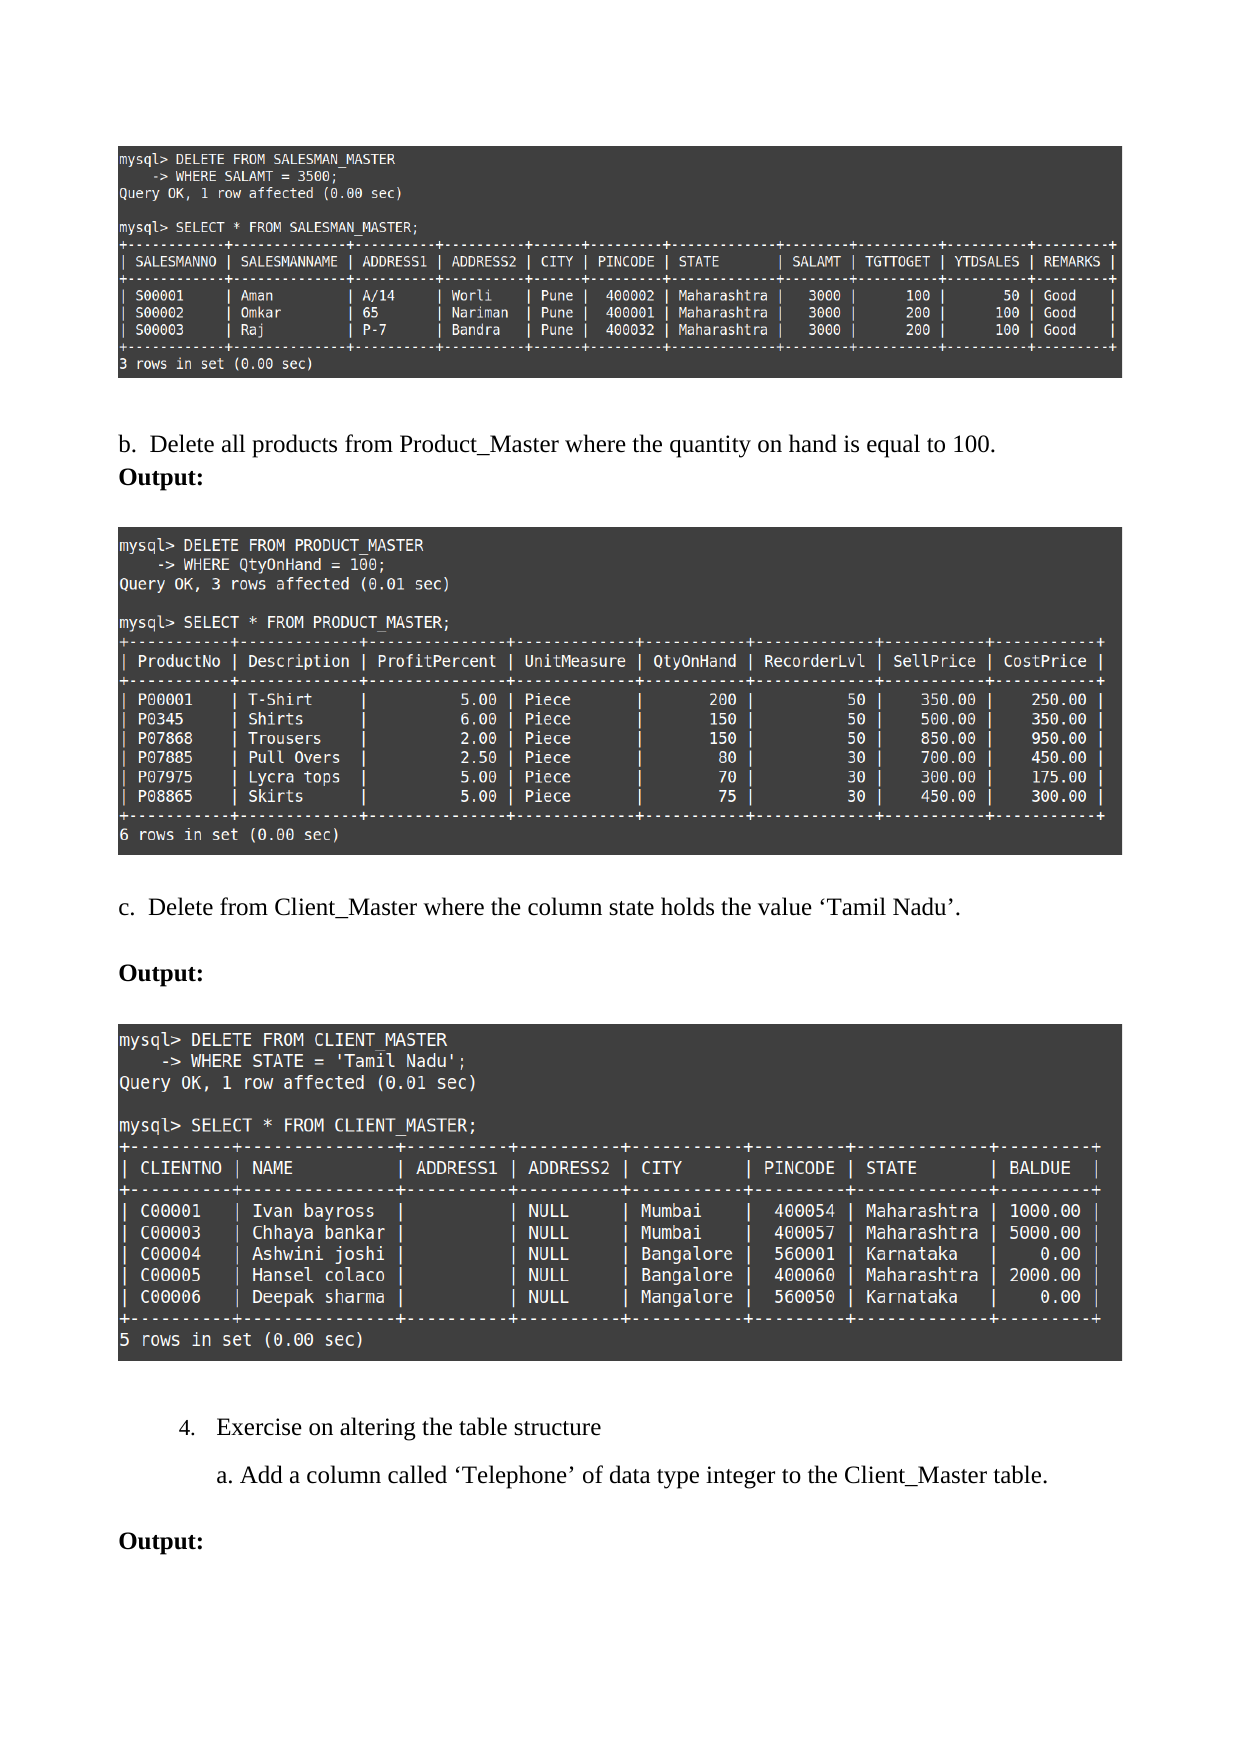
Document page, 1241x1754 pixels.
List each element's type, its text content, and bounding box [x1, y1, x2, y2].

text Output: [118, 1526, 1122, 1554]
list b. Delete all products from Product_Master where the quantity on hand is equal to 100. [118, 429, 1011, 458]
list a. Add a column called ‘Telephone’ of data type integer to the Client_Master table. [178, 1460, 1122, 1488]
text Output: [118, 958, 1122, 987]
list Exercise on altering the table structure [178, 1412, 1122, 1441]
picture [118, 527, 1123, 855]
list c. Delete from Client_Master where the column state holds the value ‘Tamil Nadu’. [118, 892, 1122, 921]
picture [118, 1024, 1123, 1361]
text Output: [118, 462, 1122, 491]
picture [118, 146, 1123, 378]
